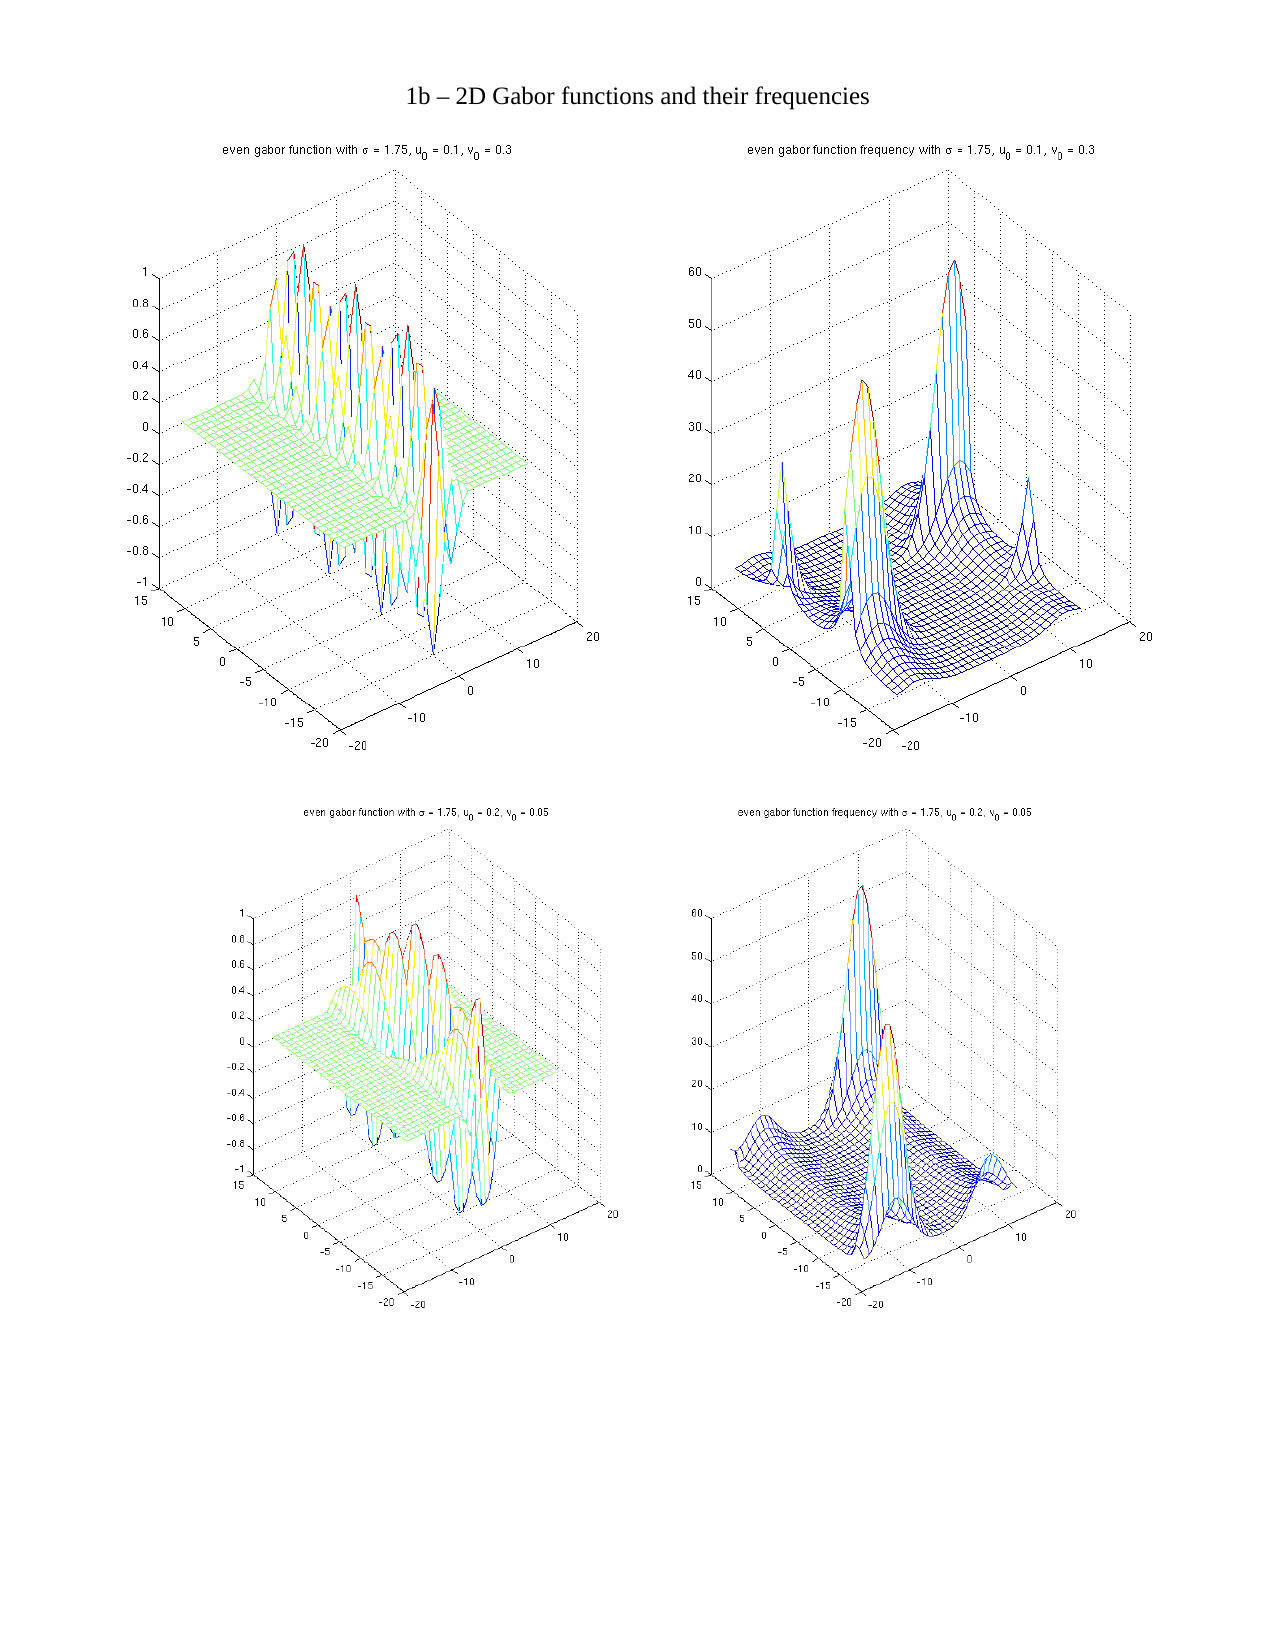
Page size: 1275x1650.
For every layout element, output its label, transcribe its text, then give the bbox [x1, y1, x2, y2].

text 1b – 2D Gabor functions and their frequencies [82, 82, 1192, 110]
picture [118, 786, 1157, 1354]
picture [118, 137, 1157, 760]
